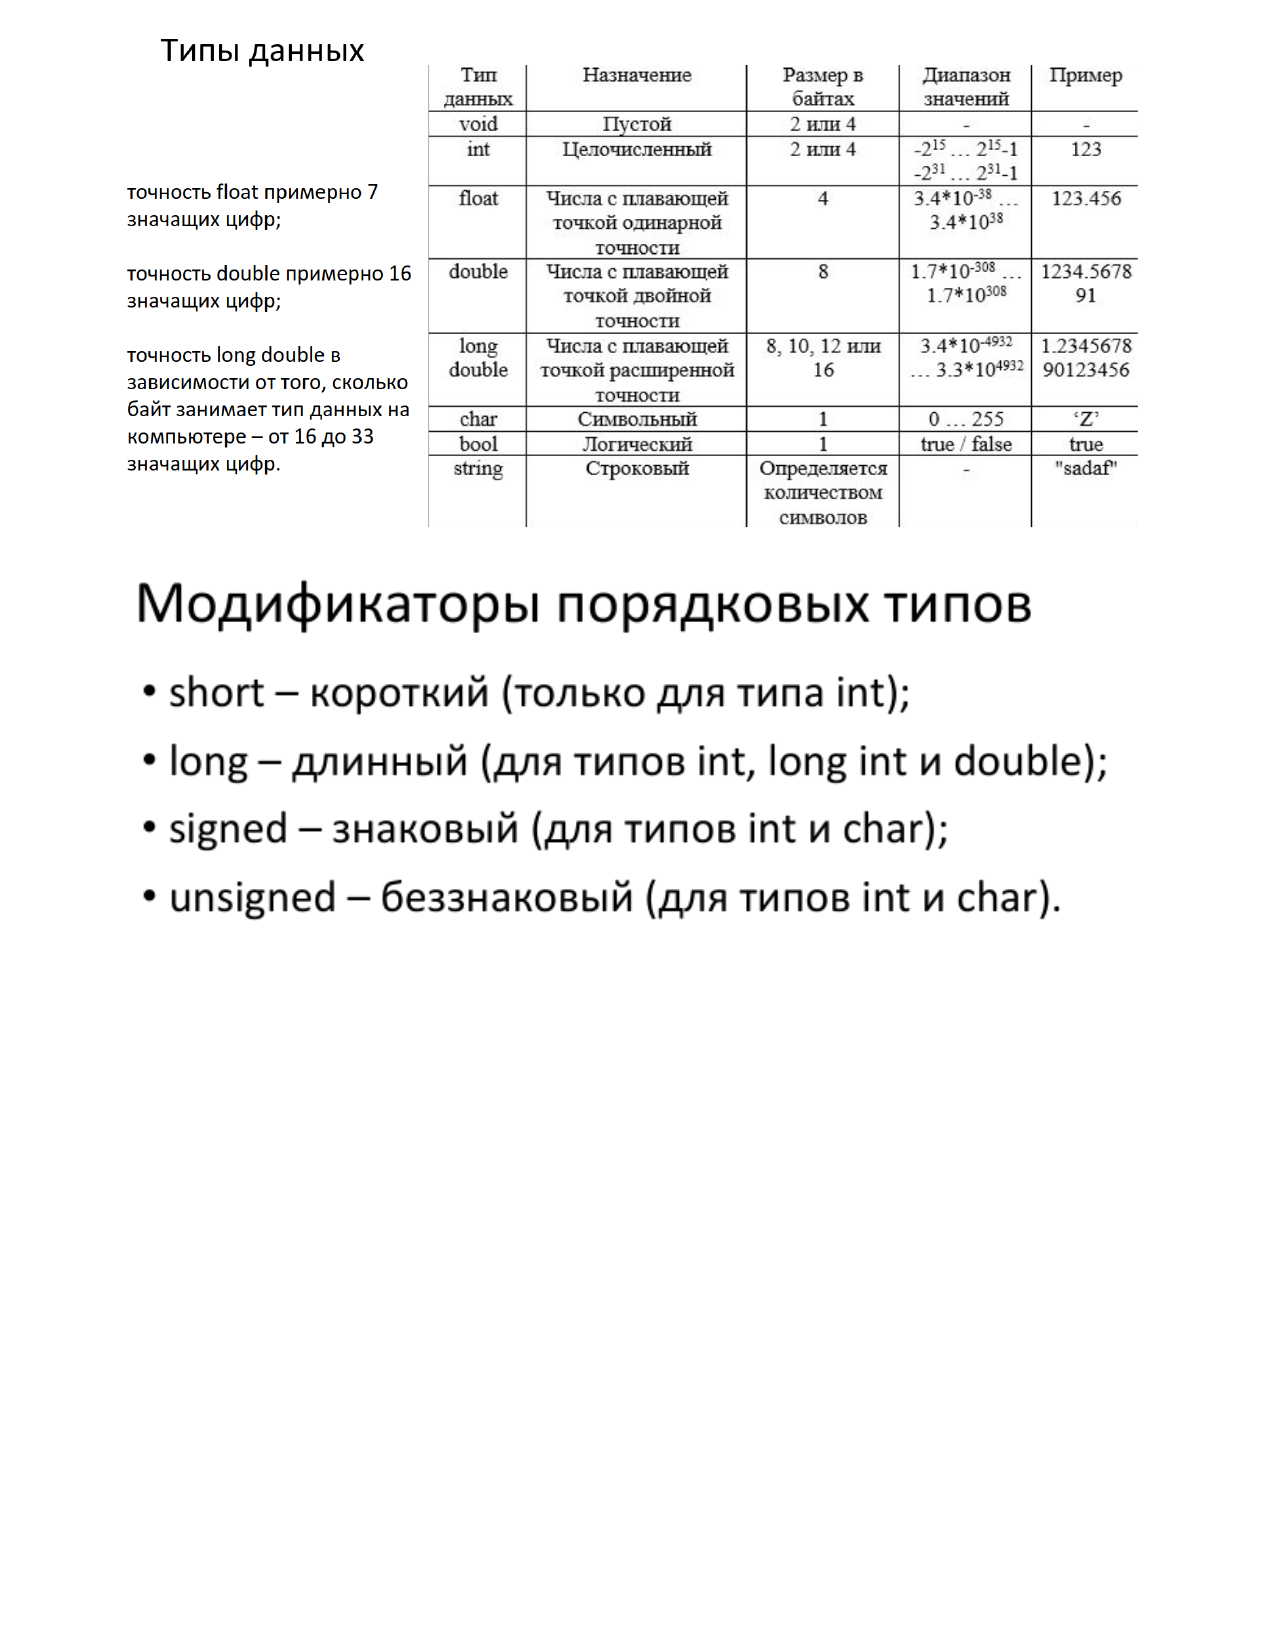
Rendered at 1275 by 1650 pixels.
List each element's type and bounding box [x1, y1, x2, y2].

picture [119, 561, 1159, 985]
picture [111, 31, 1151, 534]
